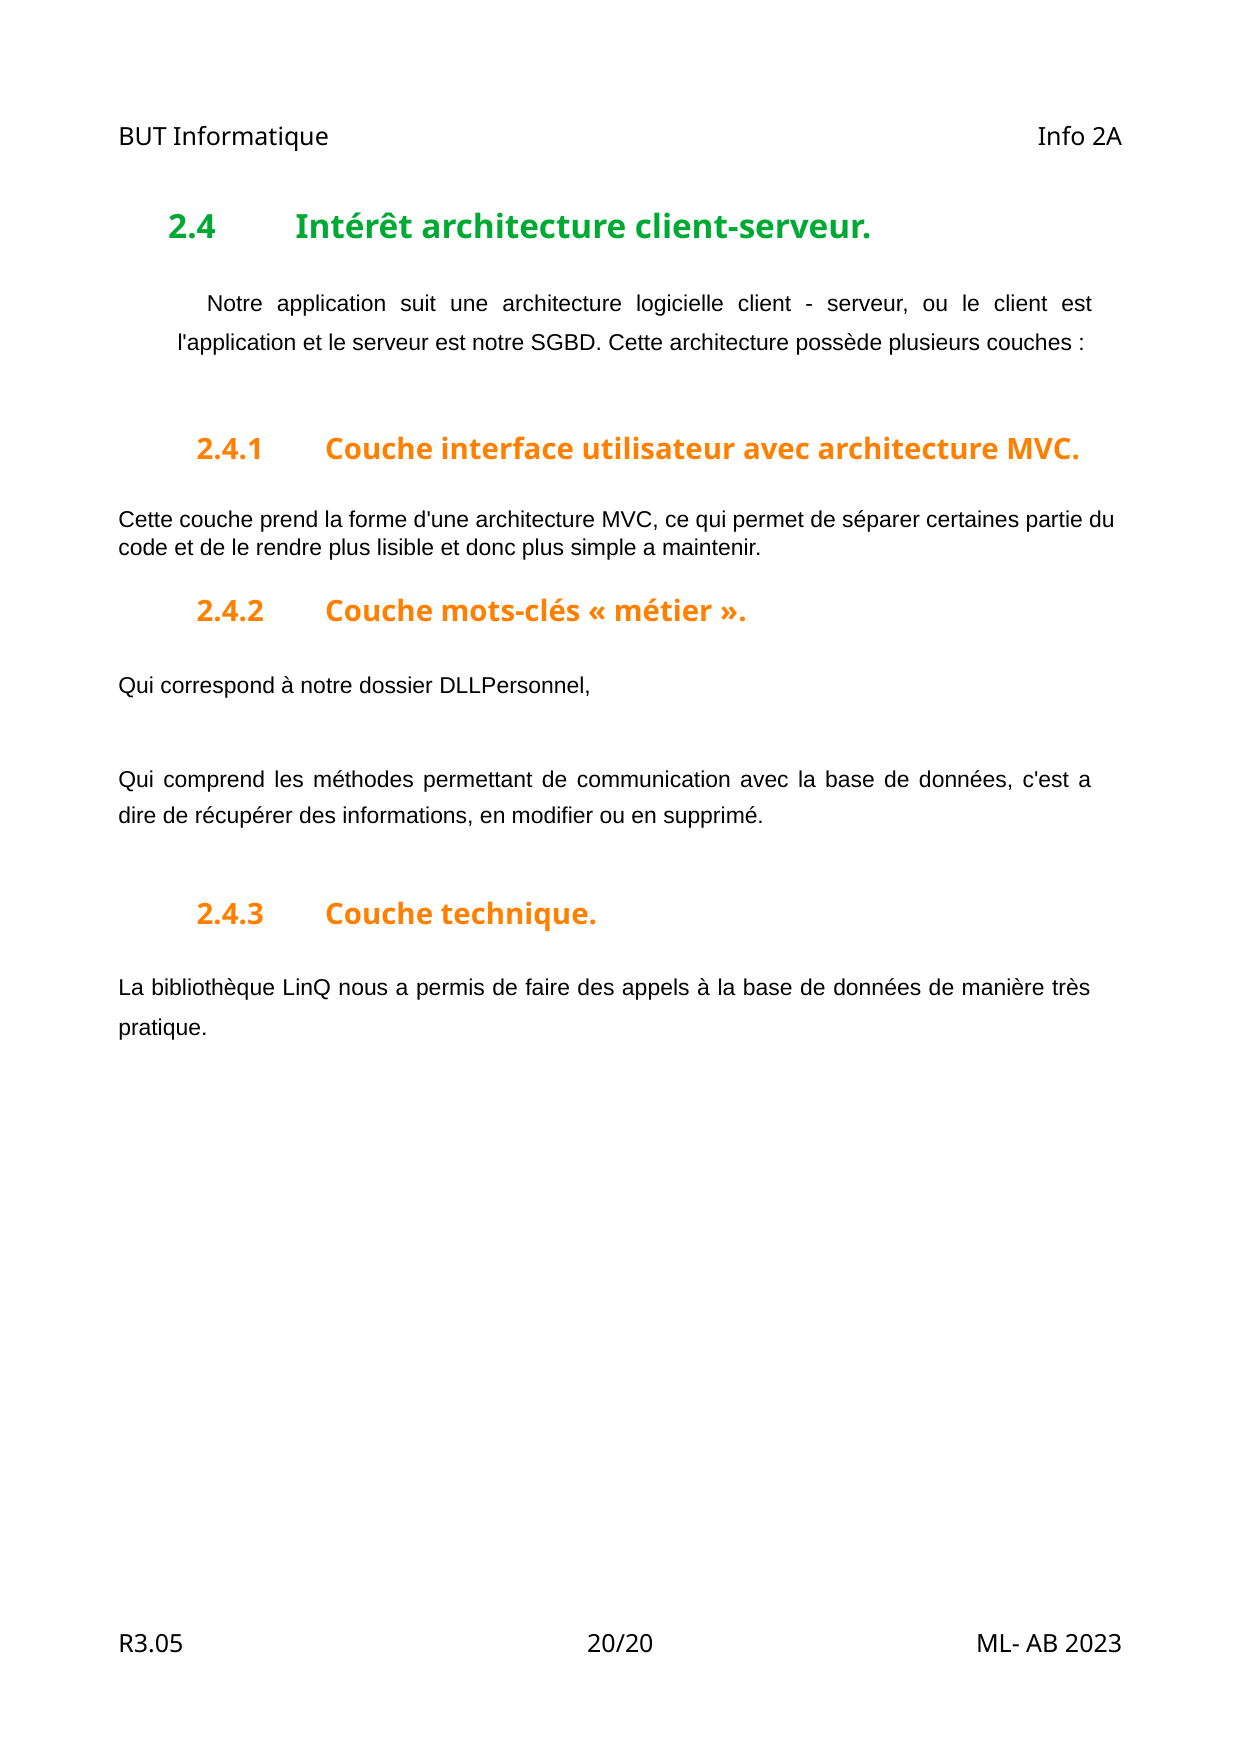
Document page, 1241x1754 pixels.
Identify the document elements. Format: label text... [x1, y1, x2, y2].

subtitle Couche mots-clés « métier ». [177, 590, 1110, 630]
text Qui comprend les méthodes permettant de communication avec la base de données, c'est a dire de récupérer des informations, en modifier ou en supprimé. [118, 766, 1093, 828]
text Qui correspond à notre dossier DLLPersonnel, [118, 672, 1093, 698]
subtitle Couche technique. [177, 893, 1110, 933]
subtitle Couche interface utilisateur avec architecture MVC. [177, 428, 1110, 468]
text La bibliothèque LinQ nous a permis de faire des appels à la base de données de manière très pratique. [118, 974, 1093, 1040]
subtitle Intérêt architecture client-serveur. [148, 202, 1110, 248]
text Notre application suit une architecture logicielle client - serveur, ou le client est l'application et le serveur est notre SGBD. Cette architecture possède plusieurs couches : [177, 290, 1093, 356]
text Cette couche prend la forme d'une architecture MVC, ce qui permet de séparer certaines partie du code et de le rendre plus lisible et donc plus simple a maintenir. [118, 506, 1122, 561]
